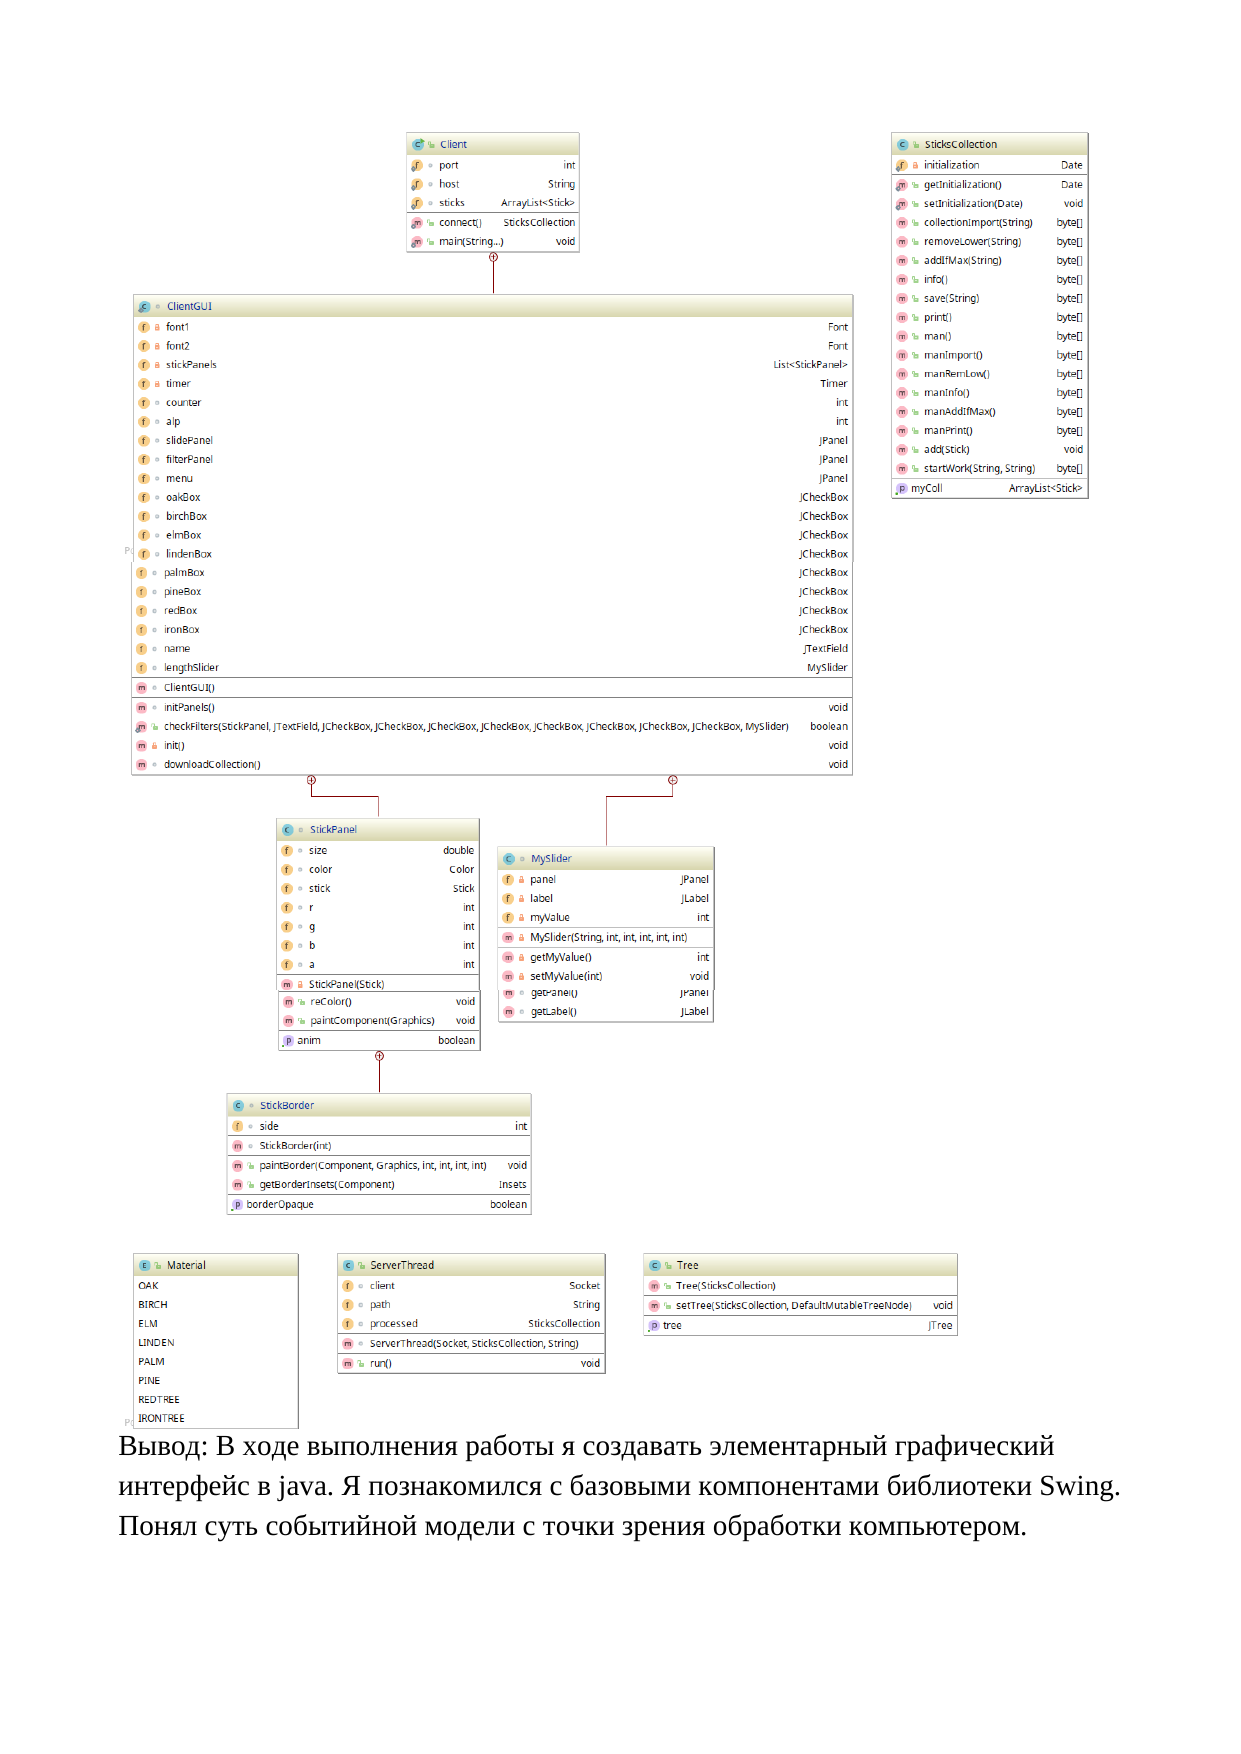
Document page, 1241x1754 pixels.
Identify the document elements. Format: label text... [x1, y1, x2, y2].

picture [118, 118, 1123, 1429]
text Вывод: В ходе выполнения работы я создавать элементарный графический интерфейс в java. Я познакомился с базовыми компонентами библиотеки Swing. Понял суть событийной модели с точки зрения обработки компьютером. [118, 1429, 1122, 1542]
